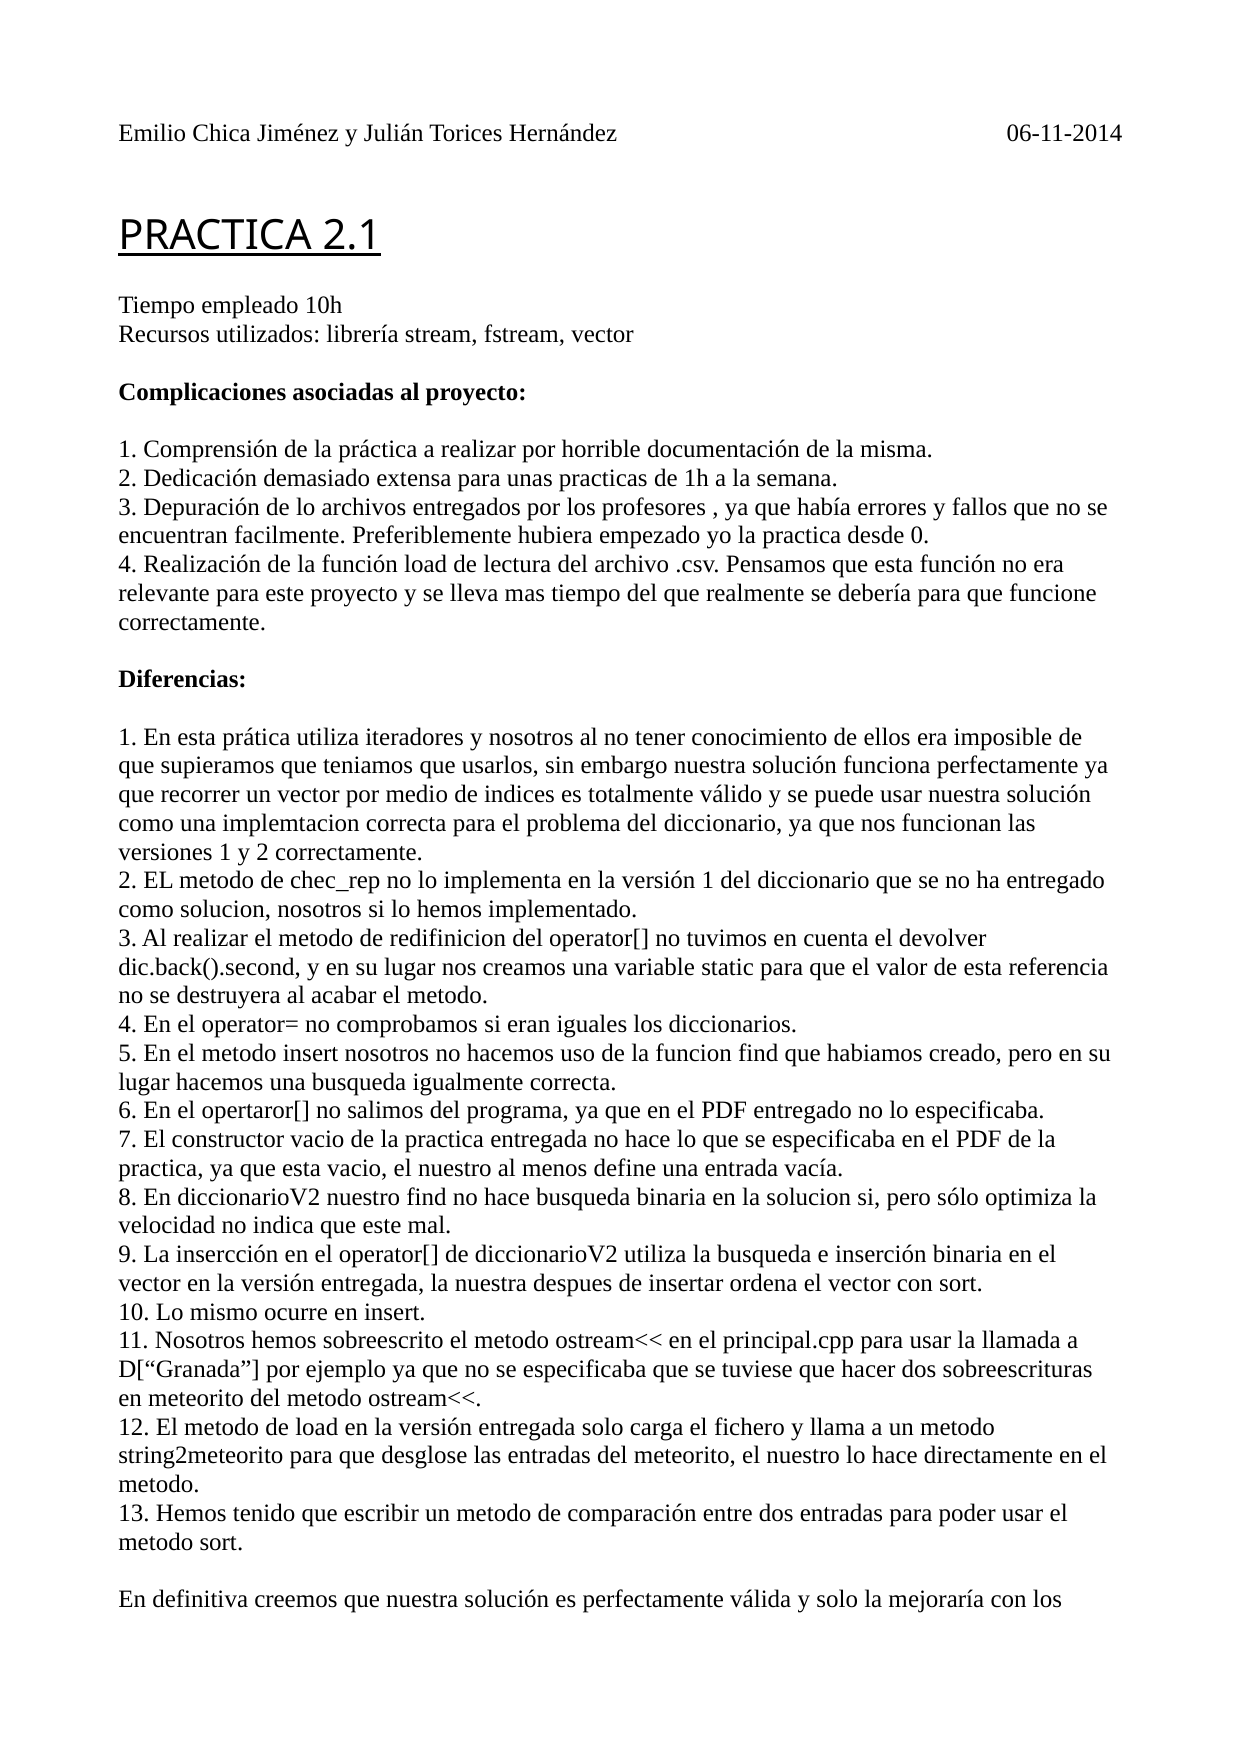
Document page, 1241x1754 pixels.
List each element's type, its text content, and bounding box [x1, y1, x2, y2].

text 11. Nosotros hemos sobreescrito el metodo ostream<< en el principal.cpp para usar la llamada a D[“Granada”] por ejemplo ya que no se especificaba que se tuviese que hacer dos sobreescrituras en meteorito del metodo ostream<<. [118, 1326, 1122, 1412]
text Complicaciones asociadas al proyecto: [118, 377, 1122, 406]
text 2. Dedicación demasiado extensa para unas practicas de 1h a la semana. [118, 463, 1122, 492]
text Tiempo empleado 10h [118, 291, 1122, 319]
text 1. En esta prática utiliza iteradores y nosotros al no tener conocimiento de ellos era imposible de que supieramos que teniamos que usarlos, sin embargo nuestra solución funciona perfectamente ya que recorrer un vector por medio de indices es totalmente válido y se puede usar nuestra solución como una implemtacion correcta para el problema del diccionario, ya que nos funcionan las versiones 1 y 2 correctamente. [118, 722, 1122, 866]
text 8. En diccionarioV2 nuestro find no hace busqueda binaria en la solucion si, pero sólo optimiza la velocidad no indica que este mal. [118, 1182, 1122, 1239]
text 4. En el operator= no comprobamos si eran iguales los diccionarios. [118, 1009, 1122, 1038]
text 1. Comprensión de la práctica a realizar por horrible documentación de la misma. [118, 434, 1122, 463]
text 10. Lo mismo ocurre en insert. [118, 1297, 1122, 1326]
text 3. Al realizar el metodo de redifinicion del operator[] no tuvimos en cuenta el devolver dic.back().second, y en su lugar nos creamos una variable static para que el valor de esta referencia no se destruyera al acabar el metodo. [118, 923, 1122, 1009]
text 9. La insercción en el operator[] de diccionarioV2 utiliza la busqueda e inserción binaria en el vector en la versión entregada, la nuestra despues de insertar ordena el vector con sort. [118, 1239, 1122, 1297]
text PRACTICA 2.1 [118, 205, 1122, 262]
text 4. Realización de la función load de lectura del archivo .csv. Pensamos que esta función no era relevante para este proyecto y se lleva mas tiempo del que realmente se debería para que funcione correctamente. [118, 549, 1122, 636]
text 6. En el opertaror[] no salimos del programa, ya que en el PDF entregado no lo especificaba. [118, 1096, 1122, 1124]
text Recursos utilizados: librería stream, fstream, vector [118, 319, 1122, 348]
text 5. En el metodo insert nosotros no hacemos uso de la funcion find que habiamos creado, pero en su lugar hacemos una busqueda igualmente correcta. [118, 1038, 1122, 1096]
text 7. El constructor vacio de la practica entregada no hace lo que se especificaba en el PDF de la practica, ya que esta vacio, el nuestro al menos define una entrada vacía. [118, 1124, 1122, 1182]
text 3. Depuración de lo archivos entregados por los profesores , ya que había errores y fallos que no se encuentran facilmente. Preferiblemente hubiera empezado yo la practica desde 0. [118, 492, 1122, 549]
text 12. El metodo de load en la versión entregada solo carga el fichero y llama a un metodo string2meteorito para que desglose las entradas del meteorito, el nuestro lo hace directamente en el metodo. [118, 1412, 1122, 1498]
text Diferencias: [118, 664, 1122, 693]
text 13. Hemos tenido que escribir un metodo de comparación entre dos entradas para poder usar el metodo sort. [118, 1498, 1122, 1556]
text En definitiva creemos que nuestra solución es perfectamente válida y solo la mejoraría con los [118, 1584, 1122, 1613]
text 2. EL metodo de chec_rep no lo implementa en la versión 1 del diccionario que se no ha entregado como solucion, nosotros si lo hemos implementado. [118, 866, 1122, 923]
